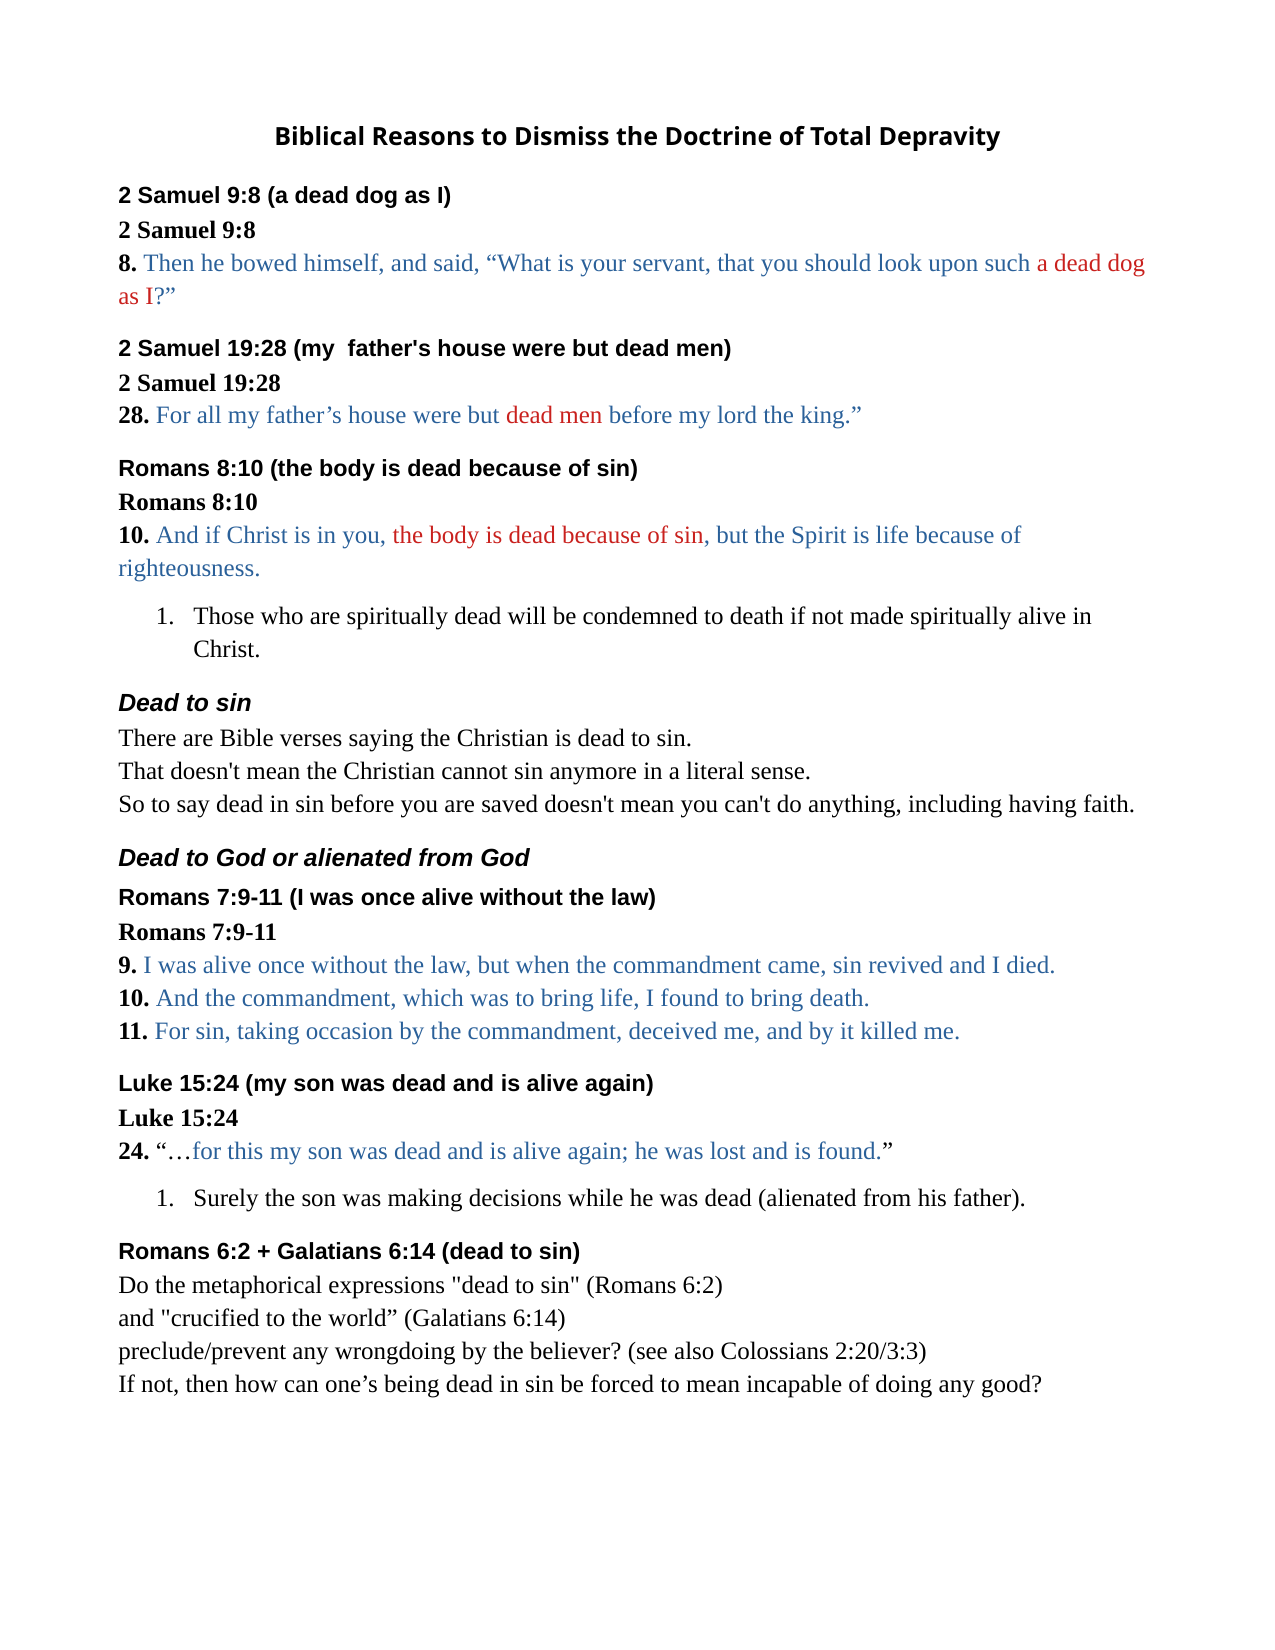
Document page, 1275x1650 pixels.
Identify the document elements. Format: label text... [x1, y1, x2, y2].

subtitle Romans 6:2 + Galatians 6:14 (dead to sin) [118, 1237, 1157, 1264]
text There are Bible verses saying the Christian is dead to sin. That doesn't mean the Christian cannot sin anymore in a literal sense. So to say dead in sin before you are saved doesn't mean you can't do anything, including having faith. [118, 723, 1157, 818]
text Do the metaphorical expressions "dead to sin" (Romans 6:2) and "crucified to the world” (Galatians 6:14) preclude/prevent any wrongdoing by the believer? (see also Colossians 2:20/3:3) If not, then how can one’s being dead in sin be forced to mean incapable of doing any good? [118, 1270, 1157, 1398]
subtitle 2 Samuel 9:8 (a dead dog as I) [118, 182, 1157, 208]
subtitle Dead to sin [118, 688, 1157, 717]
text Romans 7:9-11 9. I was alive once without the law, but when the commandment came, sin revived and I died. 10. And the commandment, which was to bring life, I found to bring death. 11. For sin, taking occasion by the commandment, deceived me, and by it killed me. [118, 917, 1157, 1044]
subtitle Romans 7:9-11 (I was once alive without the law) [118, 884, 1157, 911]
text Luke 15:24 24. “…for this my son was dead and is alive again; he was lost and is found.” [118, 1103, 1157, 1164]
list Surely the son was making decisions while he was dead (alienated from his father). [156, 1183, 1157, 1212]
subtitle Romans 8:10 (the body is dead because of sin) [118, 454, 1157, 481]
subtitle 2 Samuel 19:28 (my father's house were but dead men) [118, 334, 1157, 361]
list Those who are spiritually dead will be condemned to death if not made spiritually alive in Christ. [156, 601, 1157, 663]
subtitle Dead to God or alienated from God [118, 843, 1157, 871]
text 2 Samuel 19:28 28. For all my father’s house were but dead men before my lord the king.” [118, 368, 1157, 429]
text 2 Samuel 9:8 8. Then he bowed himself, and said, “What is your servant, that you should look upon such a dead dog as I?” [118, 215, 1157, 309]
subtitle Luke 15:24 (my son was dead and is alive again) [118, 1070, 1157, 1096]
text Romans 8:10 10. And if Christ is in you, the body is dead because of sin, but the Spirit is life because of righteousness. [118, 487, 1157, 582]
